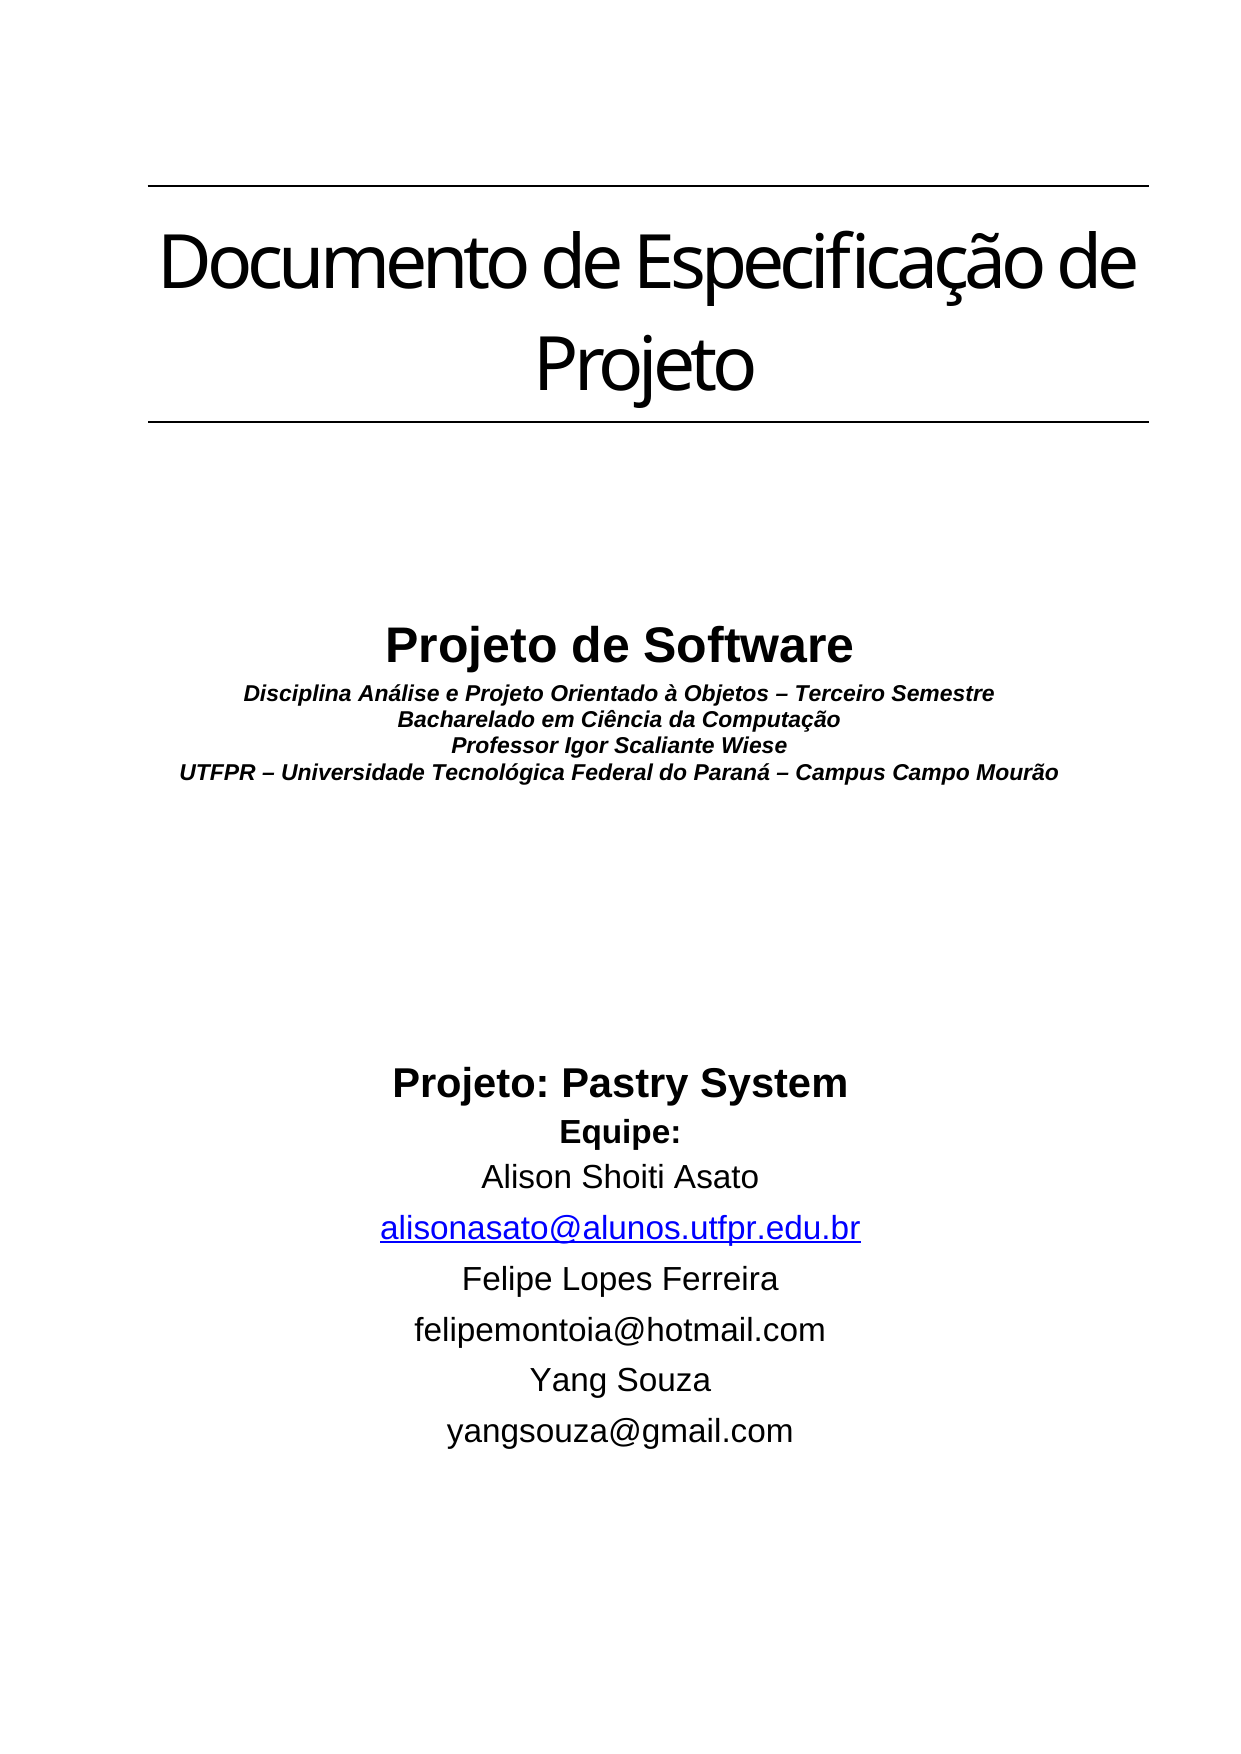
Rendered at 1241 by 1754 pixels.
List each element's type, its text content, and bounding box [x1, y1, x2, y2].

text yangsouza@gmail.com [148, 1411, 1092, 1450]
text Equipe: [148, 1112, 1092, 1151]
text Felipe Lopes Ferreira [148, 1259, 1092, 1297]
text Alison Shoiti Asato [148, 1157, 1092, 1195]
text Disciplina Análise e Projeto Orientado à Objetos – Terceiro Semestre [148, 679, 1092, 706]
text Projeto: Pastry System [148, 1058, 1092, 1106]
text alisonasato@alunos.utfpr.edu.br [148, 1208, 1092, 1246]
text Projeto de Software [148, 616, 1092, 673]
title Documento de Especificação de Projeto [148, 187, 1149, 421]
text Yang Souza [148, 1361, 1092, 1399]
text felipemontoia@hotmail.com [148, 1309, 1092, 1348]
text Bacharelado em Ciência da Computação Professor Igor Scaliante Wiese UTFPR – Universidade Tecnológica Federal do Paraná – Campus Campo Mourão [148, 706, 1092, 785]
